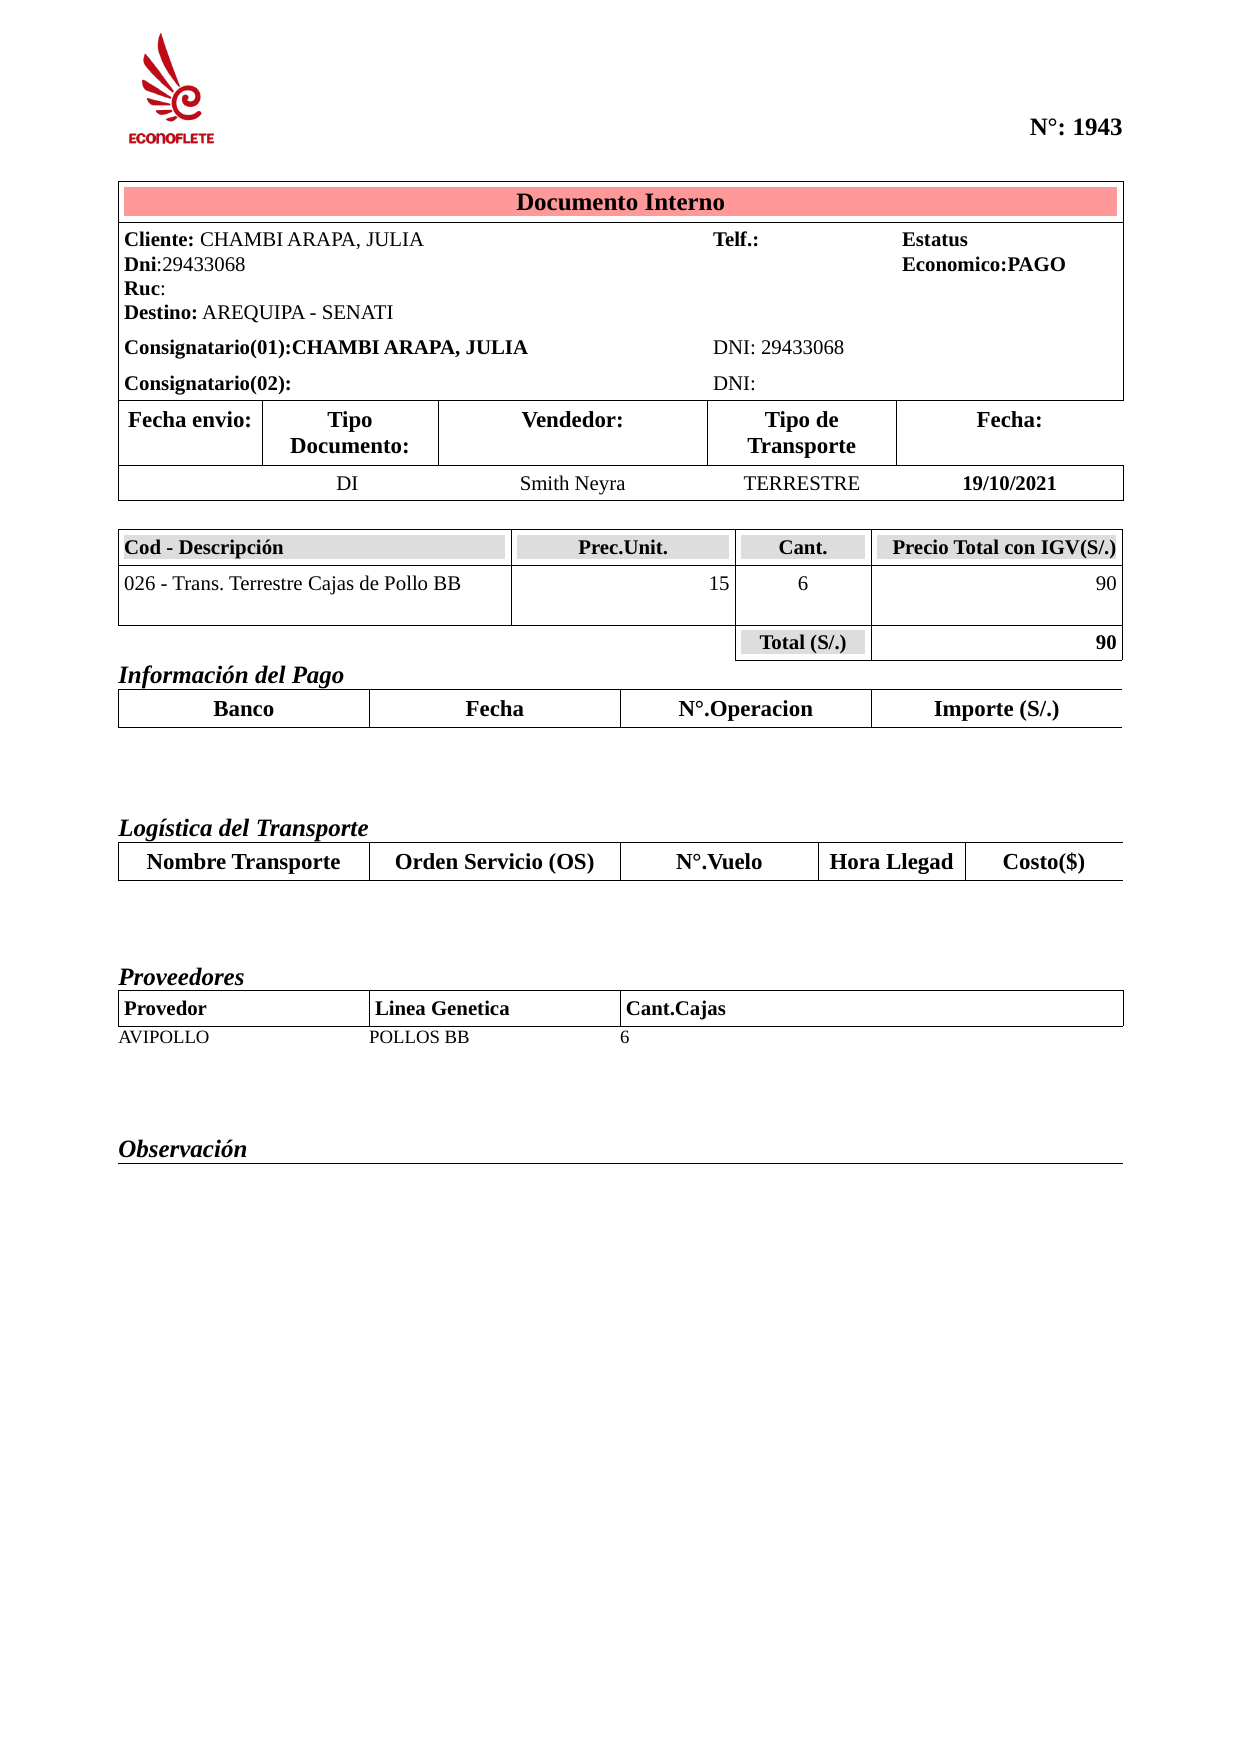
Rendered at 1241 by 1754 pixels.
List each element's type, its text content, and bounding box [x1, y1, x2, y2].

table_cell DNI: [707, 365, 1123, 400]
table_cell [818, 904, 965, 933]
text Observación [118, 1134, 1122, 1163]
table_cell 6 [620, 1027, 1123, 1048]
table_cell [369, 1112, 620, 1134]
text Proveedores [118, 962, 1122, 990]
table_cell [118, 626, 511, 660]
table_cell 90 [872, 626, 1122, 660]
table_cell Smith Neyra [438, 466, 707, 500]
table_header Precio Total con IGV(S/.) [872, 530, 1122, 565]
table_cell [369, 1048, 620, 1069]
table_cell [818, 933, 965, 962]
table_cell 026 - Trans. Terrestre Cajas de Pollo BB [119, 566, 511, 624]
table_cell [818, 881, 965, 904]
table_cell 15 [512, 566, 735, 624]
table_cell [369, 881, 620, 904]
table_cell [620, 785, 871, 813]
table_cell Consignatario(02): [119, 365, 707, 400]
table_cell Cliente: CHAMBI ARAPA, JULIA Dni:29433068 Ruc: Destino: AREQUIPA - SENATI [119, 223, 707, 329]
table_cell [620, 933, 818, 962]
table_cell POLLOS BB [369, 1027, 620, 1048]
table_cell [118, 881, 369, 904]
table_cell [620, 728, 871, 756]
table_cell [620, 1048, 1123, 1069]
table_cell [118, 1069, 369, 1091]
table_cell [620, 904, 818, 933]
table_cell [118, 904, 369, 933]
table_header Cant.Cajas [621, 991, 1123, 1026]
table_cell [965, 881, 1123, 904]
table_cell Tipo Documento: [263, 401, 438, 465]
table_header Hora Llegad [819, 843, 965, 880]
table_cell TERRESTRE [707, 466, 896, 500]
table_cell [965, 933, 1123, 962]
table_cell [511, 626, 735, 660]
table_header Cod - Descripción [119, 530, 511, 565]
table_header Orden Servicio (OS) [370, 843, 620, 880]
table_cell [369, 933, 620, 962]
table_cell Vendedor: [439, 401, 707, 465]
table_header [118, 1164, 1123, 1187]
table_cell [118, 1112, 369, 1134]
table_cell [369, 785, 620, 813]
table_cell [369, 728, 620, 756]
table_cell 90 [872, 566, 1122, 624]
table_header Banco [119, 690, 369, 727]
table_cell 6 [736, 566, 871, 624]
table_header N°.Operacion [621, 690, 871, 727]
table_cell [620, 1091, 1123, 1112]
table_cell [871, 728, 1122, 756]
text Información del Pago [118, 660, 1122, 689]
table_header Importe (S/.) [872, 690, 1122, 727]
table_cell [118, 756, 369, 784]
table_cell DI [262, 466, 438, 500]
table_header Cant. [736, 530, 871, 565]
table_cell [369, 1069, 620, 1091]
table_cell [118, 1091, 369, 1112]
table_cell Total (S/.) [736, 626, 871, 660]
table_cell [871, 756, 1122, 784]
table_cell [118, 933, 369, 962]
table_cell [119, 466, 262, 500]
table_cell Fecha envio: [119, 401, 262, 465]
table_header Fecha [370, 690, 620, 727]
table_cell [118, 785, 369, 813]
table_cell Telf.: [707, 223, 896, 329]
table_cell [620, 756, 871, 784]
table_cell Consignatario(01):CHAMBI ARAPA, JULIA [119, 329, 707, 365]
table_cell [118, 728, 369, 756]
table_cell Fecha: [897, 401, 1123, 465]
table_header N°.Vuelo [621, 843, 818, 880]
text Logística del Transporte [118, 813, 1122, 842]
table_header Provedor [119, 991, 369, 1026]
table_cell 19/10/2021 [896, 466, 1123, 500]
table_cell AVIPOLLO [118, 1027, 369, 1048]
table_cell DNI: 29433068 [707, 329, 1123, 365]
table_cell [369, 756, 620, 784]
table_header Prec.Unit. [512, 530, 735, 565]
table_cell [620, 881, 818, 904]
picture [118, 32, 225, 144]
table_cell [118, 1048, 369, 1069]
table_cell [620, 1069, 1123, 1091]
table_header Costo($) [966, 843, 1123, 880]
table_cell [620, 1112, 1123, 1134]
table_cell Tipo de Transporte [708, 401, 896, 465]
table_header Linea Genetica [370, 991, 620, 1026]
table_cell Estatus Economico:PAGO [896, 223, 1123, 329]
table_cell [369, 1091, 620, 1112]
table_cell [871, 785, 1122, 813]
table_cell [965, 904, 1123, 933]
table_header Documento Interno [119, 182, 1123, 222]
table_cell [369, 904, 620, 933]
table_header Nombre Transporte [119, 843, 369, 880]
